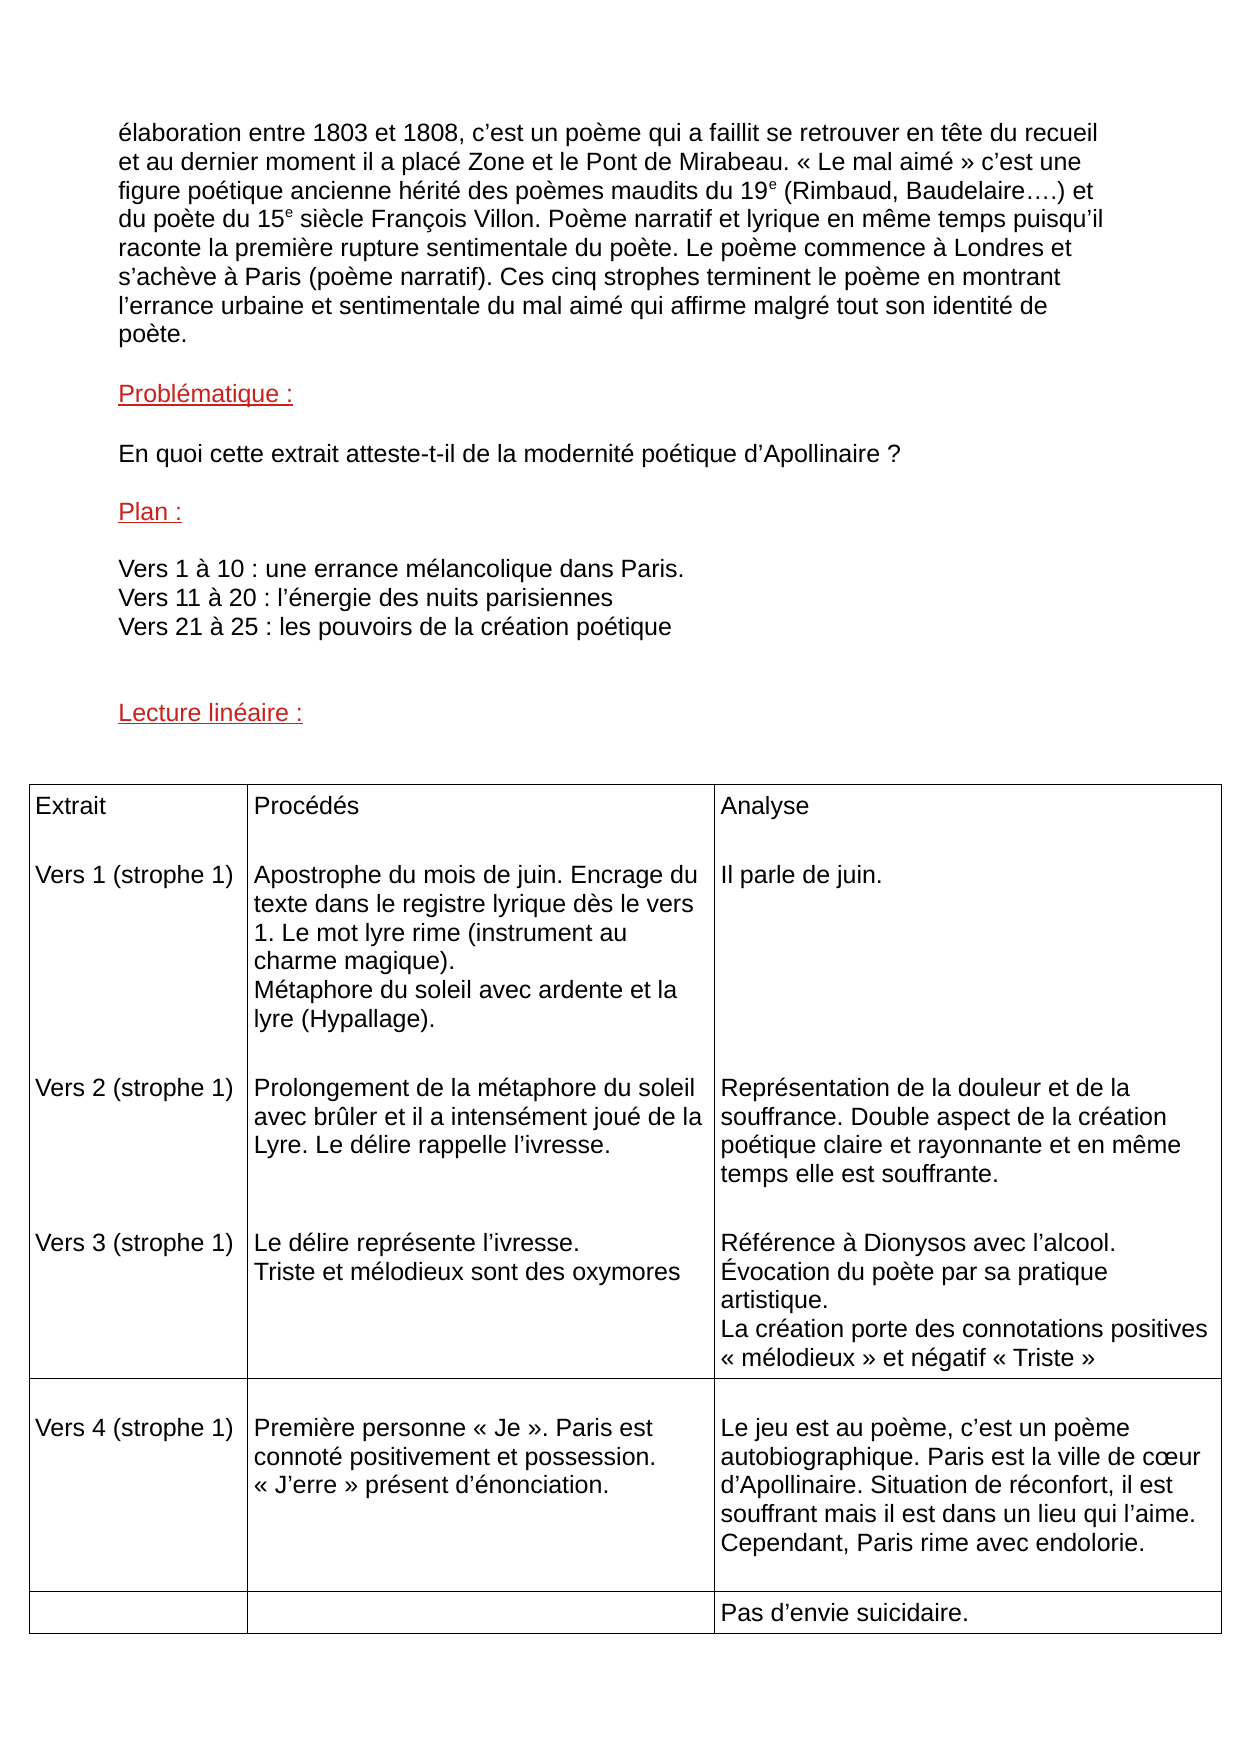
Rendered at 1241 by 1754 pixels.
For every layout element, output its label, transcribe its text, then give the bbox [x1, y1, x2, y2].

table_cell [30, 1592, 247, 1632]
table_cell Vers 1 (strophe 1) [30, 826, 247, 1038]
table_header Extrait [30, 785, 247, 826]
table_cell Il parle de juin. [715, 826, 1221, 1038]
table_cell [248, 1592, 714, 1632]
text Vers 1 à 10 : une errance mélancolique dans Paris. [118, 554, 1122, 583]
table_cell Le jeu est au poème, c’est un poème autobiographique. Paris est la ville de cœur d’Apollinaire. Situation de réconfort, il est souffrant mais il est dans un lieu qui l’aime. Cependant, Paris rime avec endolorie. [715, 1379, 1221, 1591]
table_cell Apostrophe du mois de juin. Encrage du texte dans le registre lyrique dès le vers 1. Le mot lyre rime (instrument au charme magique). Métaphore du soleil avec ardente et la lyre (Hypallage). [248, 826, 714, 1038]
text Vers 11 à 20 : l’énergie des nuits parisiennes [118, 583, 1122, 612]
table_cell Représentation de la douleur et de la souffrance. Double aspect de la création poétique claire et rayonnante et en même temps elle est souffrante. [715, 1038, 1221, 1193]
text En quoi cette extrait atteste-t-il de la modernité poétique d’Apollinaire ? [118, 439, 1122, 468]
table_cell Le délire représente l’ivresse. Triste et mélodieux sont des oxymores [248, 1194, 714, 1377]
text Lecture linéaire : [118, 698, 1122, 727]
table_cell Première personne « Je ». Paris est connoté positivement et possession. « J’erre » présent d’énonciation. [248, 1379, 714, 1591]
table_cell Vers 4 (strophe 1) [30, 1379, 247, 1591]
table_cell Référence à Dionysos avec l’alcool. Évocation du poète par sa pratique artistique. La création porte des connotations positives « mélodieux » et négatif « Triste » [715, 1194, 1221, 1377]
table_cell Vers 2 (strophe 1) [30, 1038, 247, 1193]
table_header Analyse [715, 785, 1221, 826]
text Plan : [118, 497, 1122, 526]
text Vers 21 à 25 : les pouvoirs de la création poétique [118, 612, 1122, 641]
table_cell Prolongement de la métaphore du soleil avec brûler et il a intensément joué de la Lyre. Le délire rappelle l’ivresse. [248, 1038, 714, 1193]
text élaboration entre 1803 et 1808, c’est un poème qui a faillit se retrouver en tête du recueil et au dernier moment il a placé Zone et le Pont de Mirabeau. « Le mal aimé » c’est une figure poétique ancienne hérité des poèmes maudits du 19e (Rimbaud, Baudelaire….) et du poète du 15e siècle François Villon. Poème narratif et lyrique en même temps puisqu’il raconte la première rupture sentimentale du poète. Le poème commence à Londres et s’achève à Paris (poème narratif). Ces cinq strophes terminent le poème en montrant l’errance urbaine et sentimentale du mal aimé qui affirme malgré tout son identité de poète. [118, 118, 1122, 348]
table_header Procédés [248, 785, 714, 826]
text Problématique : [118, 379, 1122, 408]
table_cell Vers 3 (strophe 1) [30, 1194, 247, 1377]
table_cell Pas d’envie suicidaire. [715, 1592, 1221, 1632]
